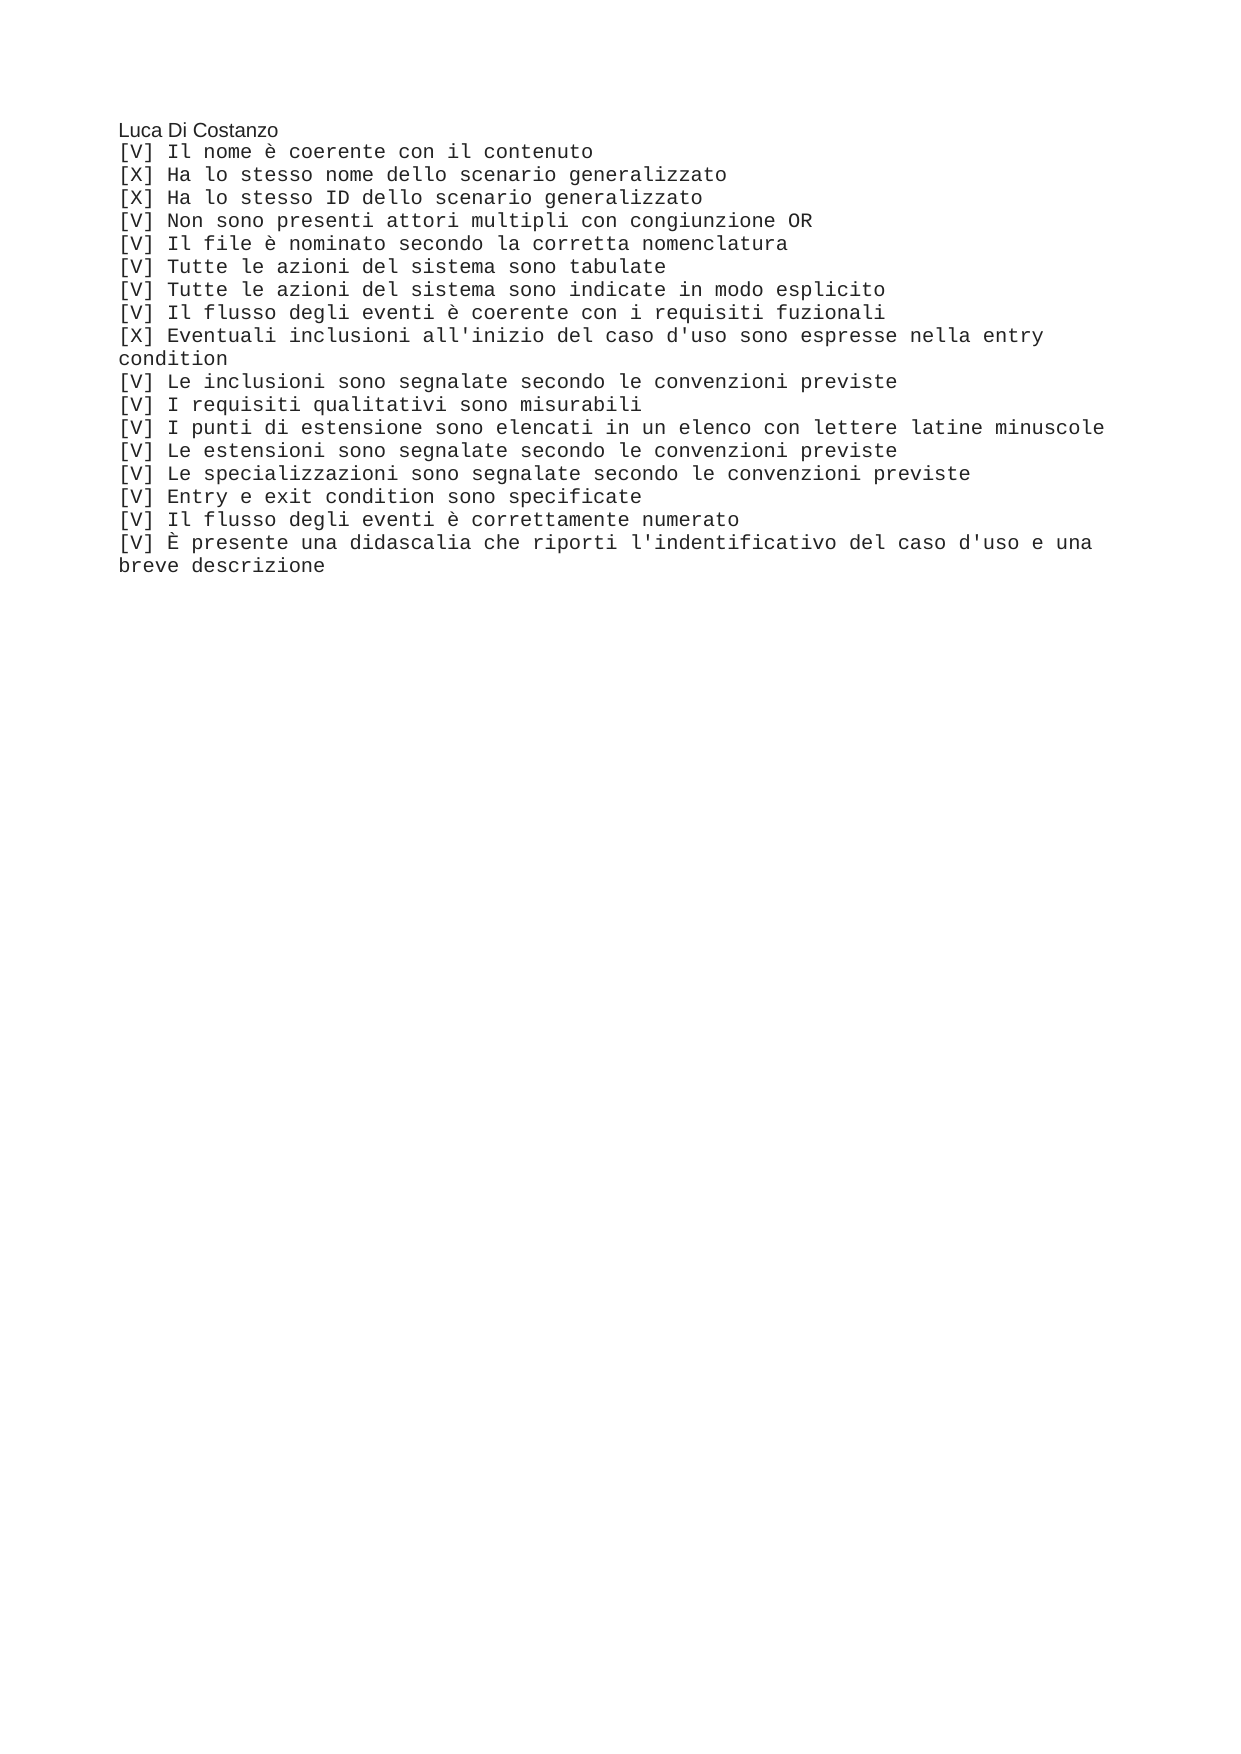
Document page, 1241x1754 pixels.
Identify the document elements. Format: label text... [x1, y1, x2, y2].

text [V] Entry e exit condition sono specificate [118, 487, 1122, 510]
text [V] Il nome è coerente con il contenuto [118, 141, 1122, 164]
text [X] Eventuali inclusioni all'inizio del caso d'uso sono espresse nella entry condition [118, 326, 1122, 372]
text [V] I requisiti qualitativi sono misurabili [118, 395, 1122, 418]
text [V] Il flusso degli eventi è coerente con i requisiti fuzionali [118, 303, 1122, 326]
text [V] Il flusso degli eventi è correttamente numerato [118, 510, 1122, 533]
text [V] Non sono presenti attori multipli con congiunzione OR [118, 211, 1122, 233]
text [V] Le estensioni sono segnalate secondo le convenzioni previste [118, 441, 1122, 464]
text [V] È presente una didascalia che riporti l'indentificativo del caso d'uso e una breve descrizione [118, 533, 1122, 579]
text [V] Le specializzazioni sono segnalate secondo le convenzioni previste [118, 464, 1122, 487]
text [V] Tutte le azioni del sistema sono tabulate [118, 257, 1122, 279]
text Luca Di Costanzo [118, 118, 1122, 141]
text [X] Ha lo stesso ID dello scenario generalizzato [118, 187, 1122, 211]
text [X] Ha lo stesso nome dello scenario generalizzato [118, 164, 1122, 187]
text [V] Tutte le azioni del sistema sono indicate in modo esplicito [118, 279, 1122, 303]
text [V] I punti di estensione sono elencati in un elenco con lettere latine minuscole [118, 418, 1122, 441]
text [V] Il file è nominato secondo la corretta nomenclatura [118, 233, 1122, 257]
text [V] Le inclusioni sono segnalate secondo le convenzioni previste [118, 372, 1122, 395]
